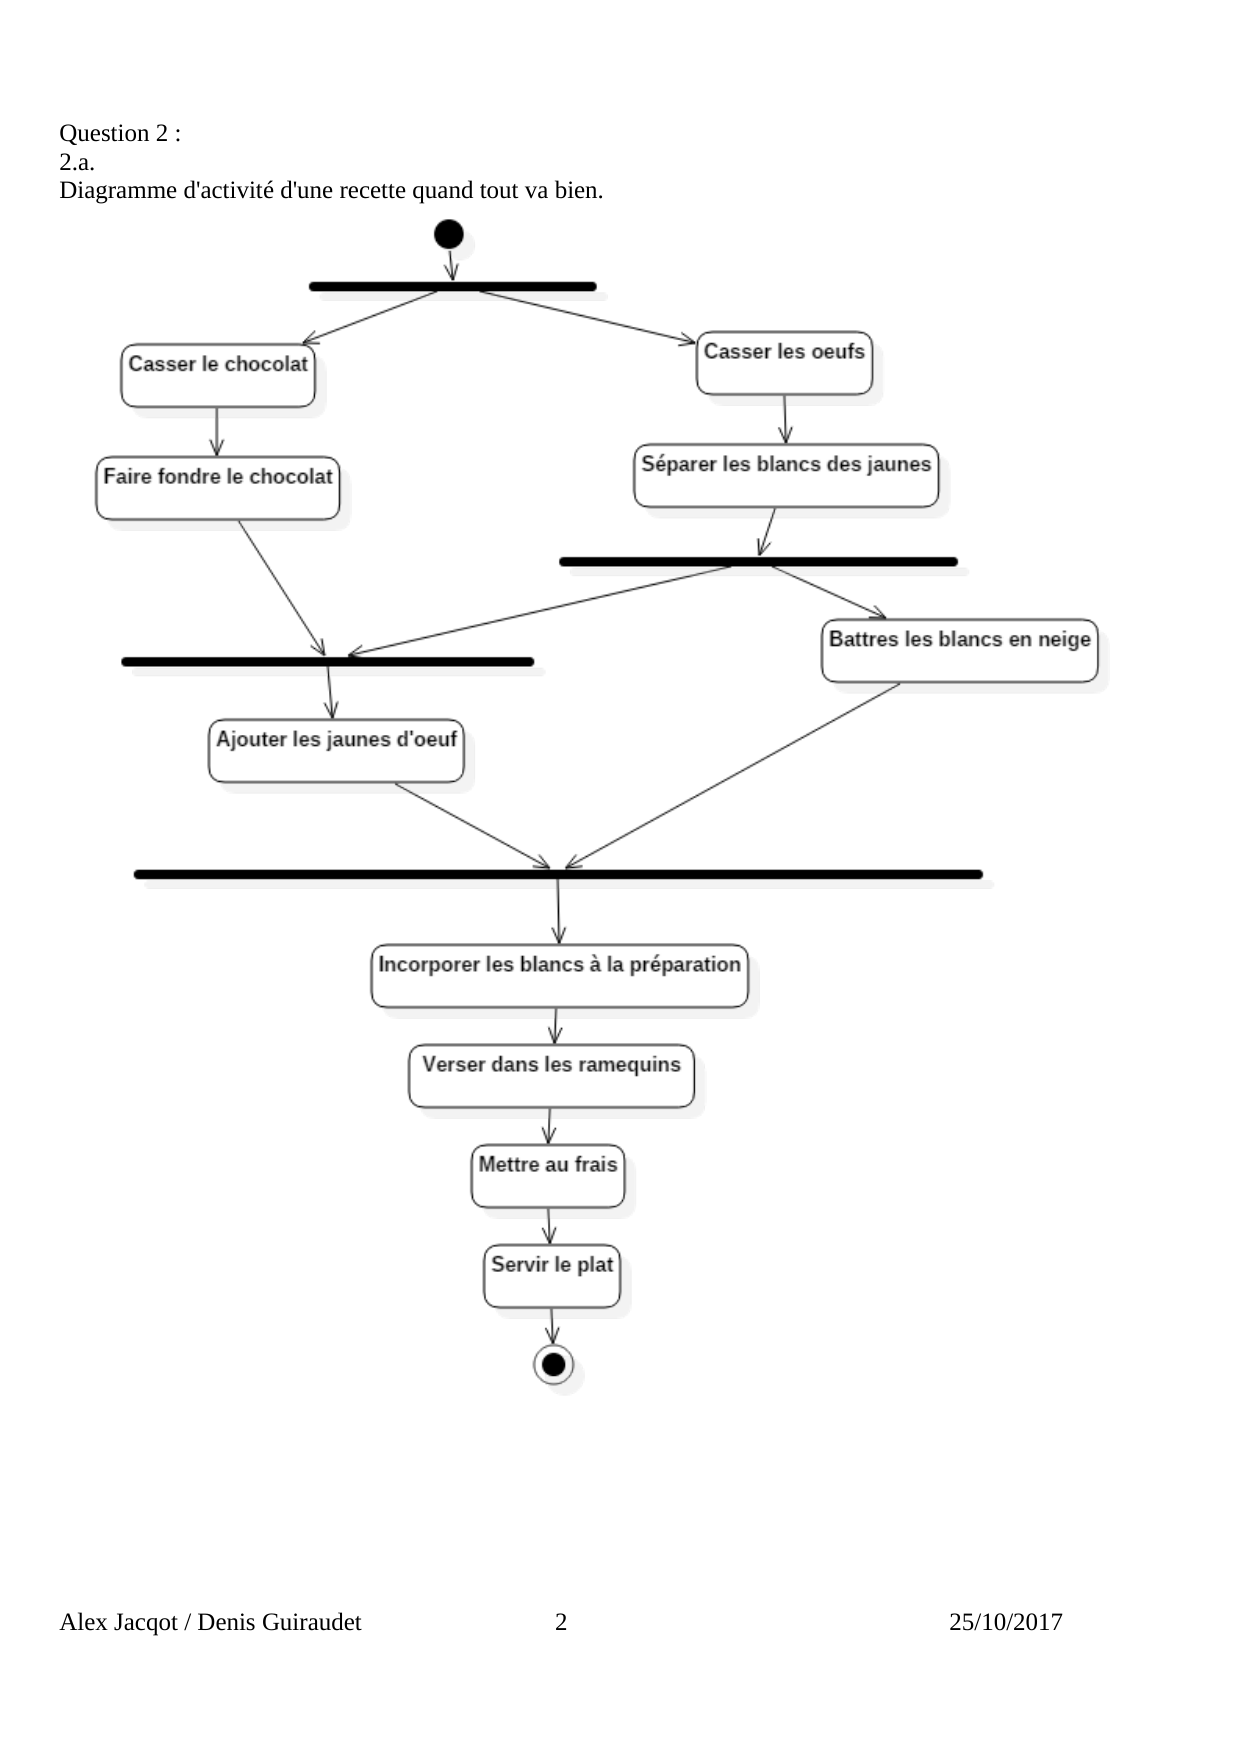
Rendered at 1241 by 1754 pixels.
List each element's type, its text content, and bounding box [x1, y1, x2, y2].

picture [81, 204, 1160, 1447]
text 2.a. [59, 147, 1181, 176]
text Question 2 : [59, 118, 1181, 147]
text Diagramme d'activité d'une recette quand tout va bien. [59, 176, 1181, 204]
